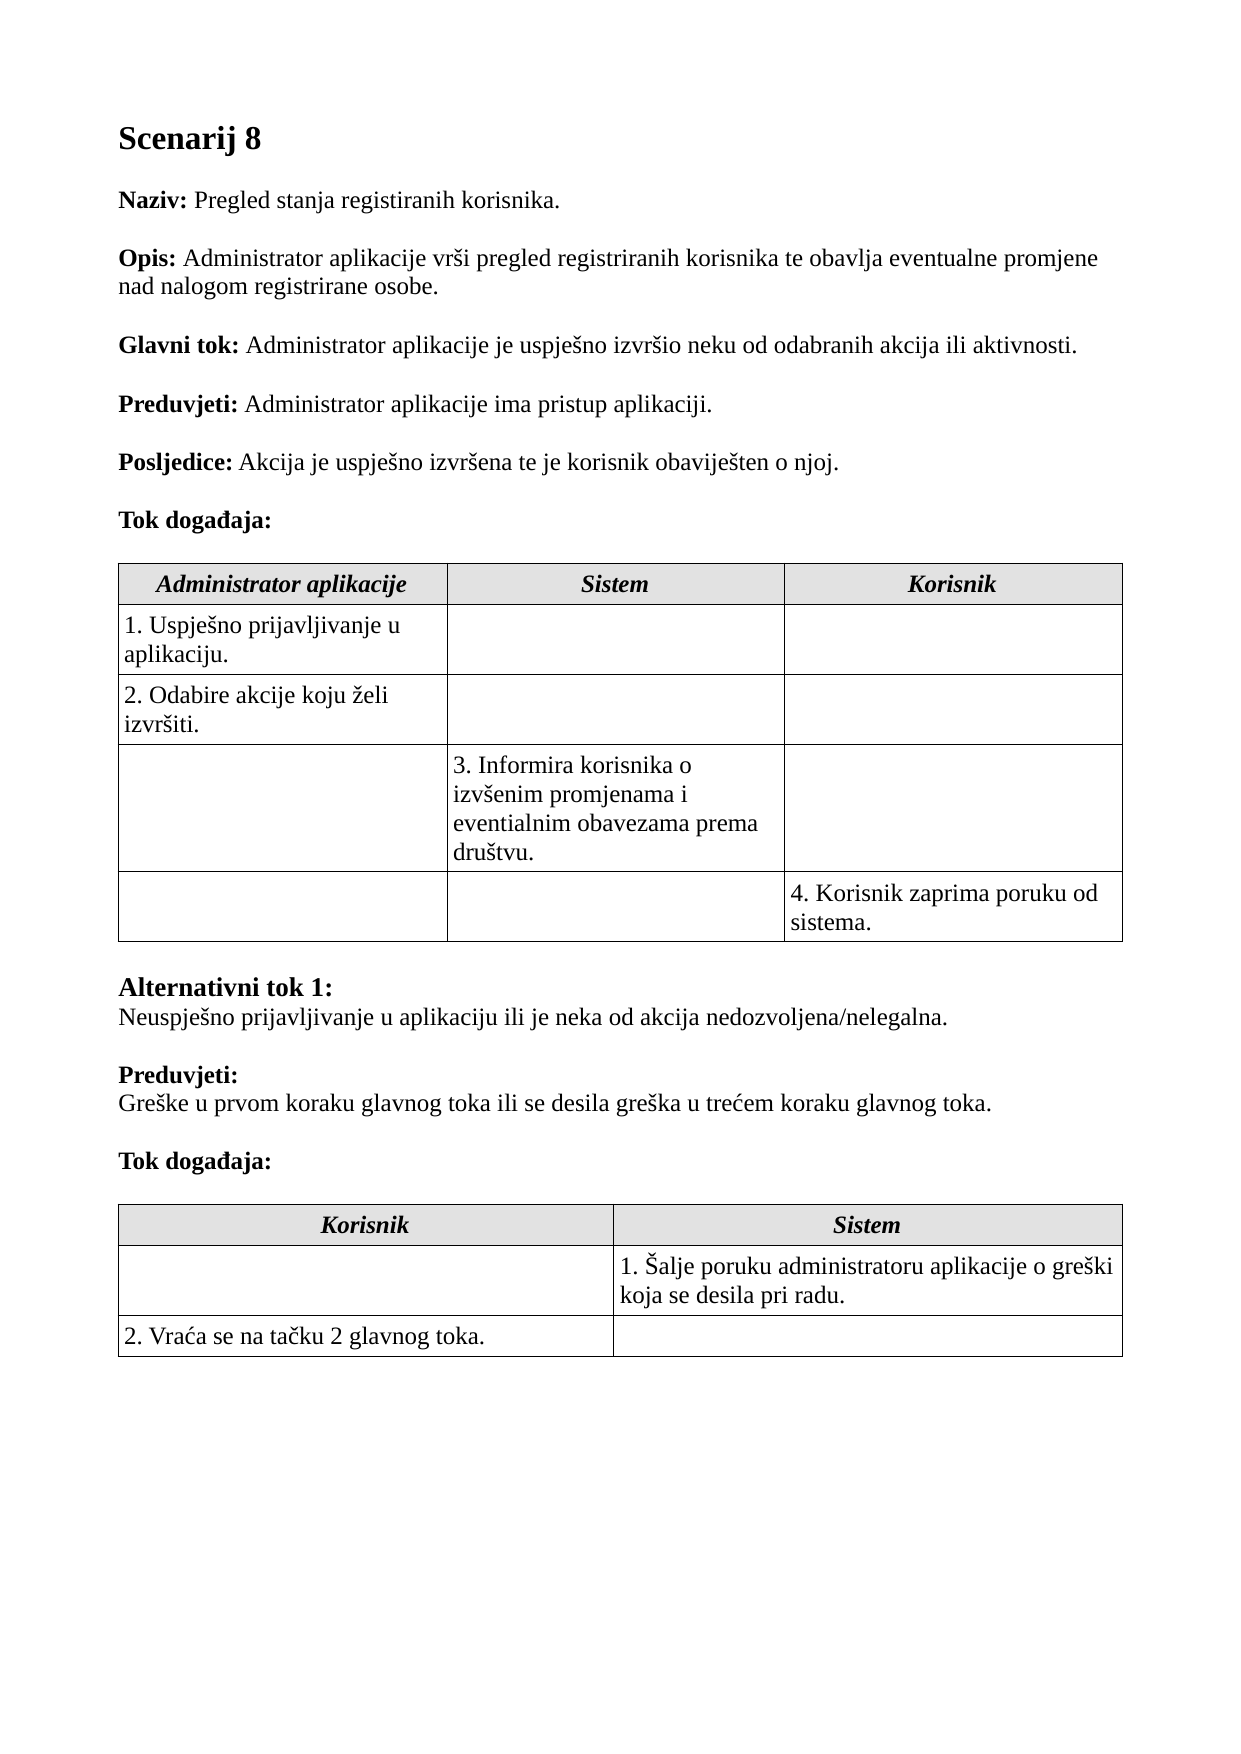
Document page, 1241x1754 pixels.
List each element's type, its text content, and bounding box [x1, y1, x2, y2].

table_cell [785, 605, 1122, 674]
text Posljedice: Akcija je uspješno izvršena te je korisnik obaviješten o njoj. [118, 447, 1122, 476]
table_cell [448, 872, 784, 941]
text Alternativni tok 1: [118, 971, 1122, 1002]
table_cell 2. Odabire akcije koju želi izvršiti. [119, 675, 447, 744]
table_cell [448, 675, 784, 744]
table_cell 2. Vraća se na tačku 2 glavnog toka. [119, 1316, 613, 1356]
table_cell [119, 745, 447, 871]
table_header Korisnik [785, 564, 1122, 604]
table_cell [785, 675, 1122, 744]
table_cell 4. Korisnik zaprima poruku od sistema. [785, 872, 1122, 941]
text Preduvjeti: [118, 1060, 1122, 1088]
table_cell [785, 745, 1122, 871]
table_cell [614, 1316, 1122, 1356]
text Tok događaja: [118, 1146, 1122, 1175]
text Neuspješno prijavljivanje u aplikaciju ili je neka od akcija nedozvoljena/nelegalna. [118, 1002, 1122, 1031]
text Greške u prvom koraku glavnog toka ili se desila greška u trećem koraku glavnog toka. [118, 1088, 1122, 1117]
table_cell [119, 1246, 613, 1315]
table_header Sistem [448, 564, 784, 604]
text Preduvjeti: Administrator aplikacije ima pristup aplikaciji. [118, 388, 1122, 419]
text Opis: Administrator aplikacije vrši pregled registriranih korisnika te obavlja eventualne promjene nad nalogom registrirane osobe. [118, 243, 1122, 300]
text Tok događaja: [118, 505, 1122, 534]
table_header Administrator aplikacije [119, 564, 447, 604]
table_cell 1. Šalje poruku administratoru aplikacije o greški koja se desila pri radu. [614, 1246, 1122, 1315]
table_cell [448, 605, 784, 674]
table_cell 1. Uspješno prijavljivanje u aplikaciju. [119, 605, 447, 674]
table_header Korisnik [119, 1205, 613, 1245]
table_cell [119, 872, 447, 941]
text Naziv: Pregled stanja registiranih korisnika. [118, 185, 1122, 214]
text Scenarij 8 [118, 118, 1122, 156]
table_header Sistem [614, 1205, 1122, 1245]
table_cell 3. Informira korisnika o izvšenim promjenama i eventialnim obavezama prema društvu. [448, 745, 784, 871]
text Glavni tok: Administrator aplikacije je uspješno izvršio neku od odabranih akcija ili aktivnosti. [118, 329, 1122, 359]
